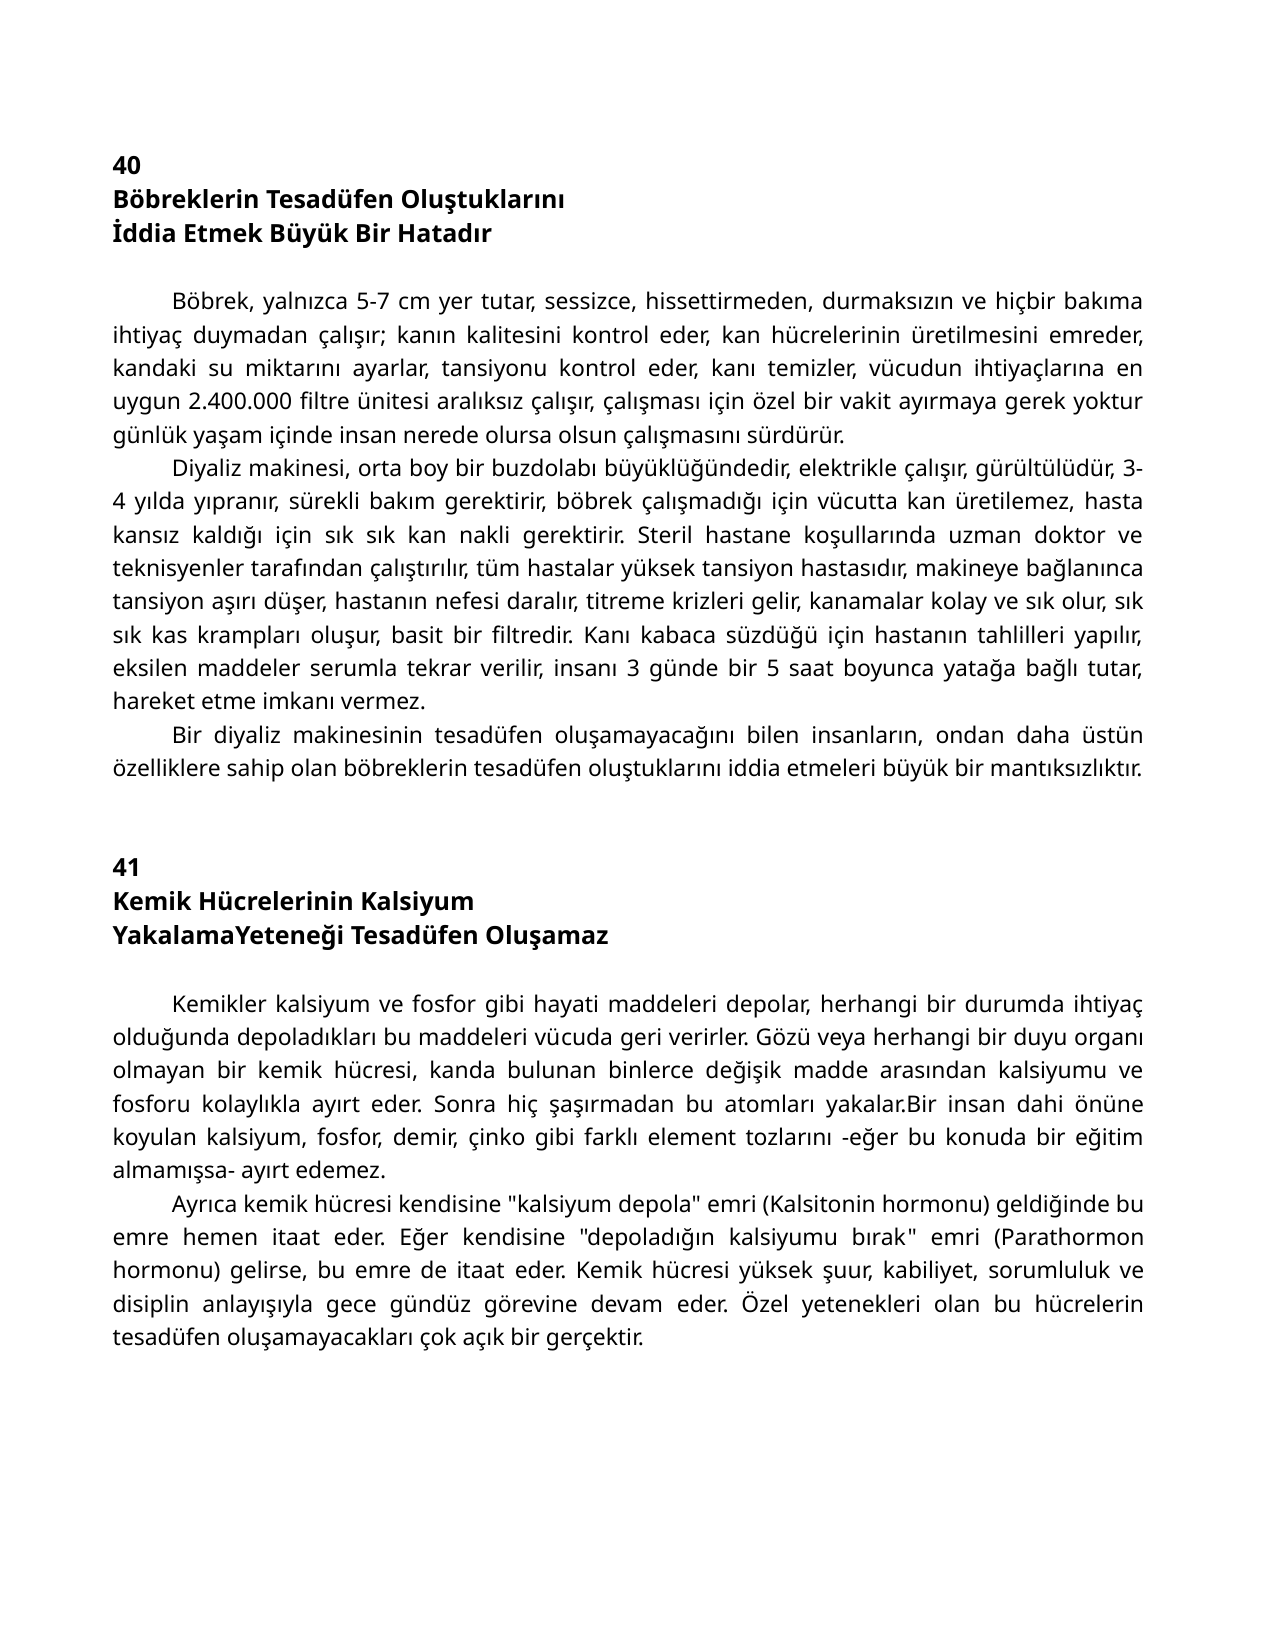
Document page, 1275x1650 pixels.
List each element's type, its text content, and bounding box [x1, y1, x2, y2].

text Diyaliz makinesi, orta boy bir buzdolabı büyüklüğündedir, elektrikle çalışır, gürültülüdür, 3-4 yılda yıpranır, sürekli bakım gerektirir, böbrek çalışmadığı için vücutta kan üretilemez, hasta kansız kaldığı için sık sık kan nakli gerektirir. Steril hastane koşullarında uzman doktor ve teknisyenler tarafından çalıştırılır, tüm hastalar yüksek tansiyon hastasıdır, makineye bağlanınca tansiyon aşırı düşer, hastanın nefesi daralır, titreme krizleri gelir, kanamalar kolay ve sık olur, sık sık kas krampları oluşur, basit bir filtredir. Kanı kabaca süzdüğü için hastanın tahlilleri yapılır, eksilen maddeler serumla tekrar verilir, insanı 3 günde bir 5 saat boyunca yatağa bağlı tutar, hareket etme imkanı vermez. [112, 450, 1145, 716]
text Böbrek, yalnızca 5-7 cm yer tutar, sessizce, hissettirmeden, durmaksızın ve hiçbir bakıma ihtiyaç duymadan çalışır; kanın kalitesini kontrol eder, kan hücrelerinin üretilmesini emreder, kandaki su miktarını ayarlar, tansiyonu kontrol eder, kanı temizler, vücudun ihtiyaçlarına en uygun 2.400.000 filtre ünitesi aralıksız çalışır, çalışması için özel bir vakit ayırmaya gerek yoktur günlük yaşam içinde insan nerede olursa olsun çalışmasını sürdürür. [112, 283, 1145, 450]
text 41 [112, 850, 1162, 884]
text Kemik Hücrelerinin Kalsiyum [112, 884, 1162, 918]
text YakalamaYeteneği Tesadüfen Oluşamaz [112, 918, 1162, 952]
text 40 [112, 148, 1162, 182]
text Bir diyaliz makinesinin tesadüfen oluşamayacağını bilen insanların, ondan daha üstün özelliklere sahip olan böbreklerin tesadüfen oluştuklarını iddia etmeleri büyük bir mantıksızlıktır. [112, 716, 1145, 783]
text Kemikler kalsiyum ve fosfor gibi hayati maddeleri depolar, herhangi bir durumda ihtiyaç olduğunda depoladıkları bu maddeleri vücuda geri verirler. Gözü veya herhangi bir duyu organı olmayan bir kemik hücresi, kanda bulunan binlerce değişik madde arasından kalsiyumu ve fosforu kolaylıkla ayırt eder. Sonra hiç şaşırmadan bu atomları yakalar.Bir insan dahi önüne koyulan kalsiyum, fosfor, demir, çinko gibi farklı element tozlarını -eğer bu konuda bir eğitim almamışsa- ayırt edemez. [112, 985, 1145, 1185]
text Ayrıca kemik hücresi kendisine "kalsiyum depola" emri (Kalsitonin hormonu) geldiğinde bu emre hemen itaat eder. Eğer kendisine "depoladığın kalsiyumu bırak" emri (Parathormon hormonu) gelirse, bu emre de itaat eder. Kemik hücresi yüksek şuur, kabiliyet, sorumluluk ve disiplin anlayışıyla gece gündüz görevine devam eder. Özel yetenekleri olan bu hücrelerin tesadüfen oluşamayacakları çok açık bir gerçektir. [112, 1185, 1145, 1352]
text Böbreklerin Tesadüfen Oluştuklarını [112, 182, 1162, 216]
text İddia Etmek Büyük Bir Hatadır [112, 216, 1162, 250]
